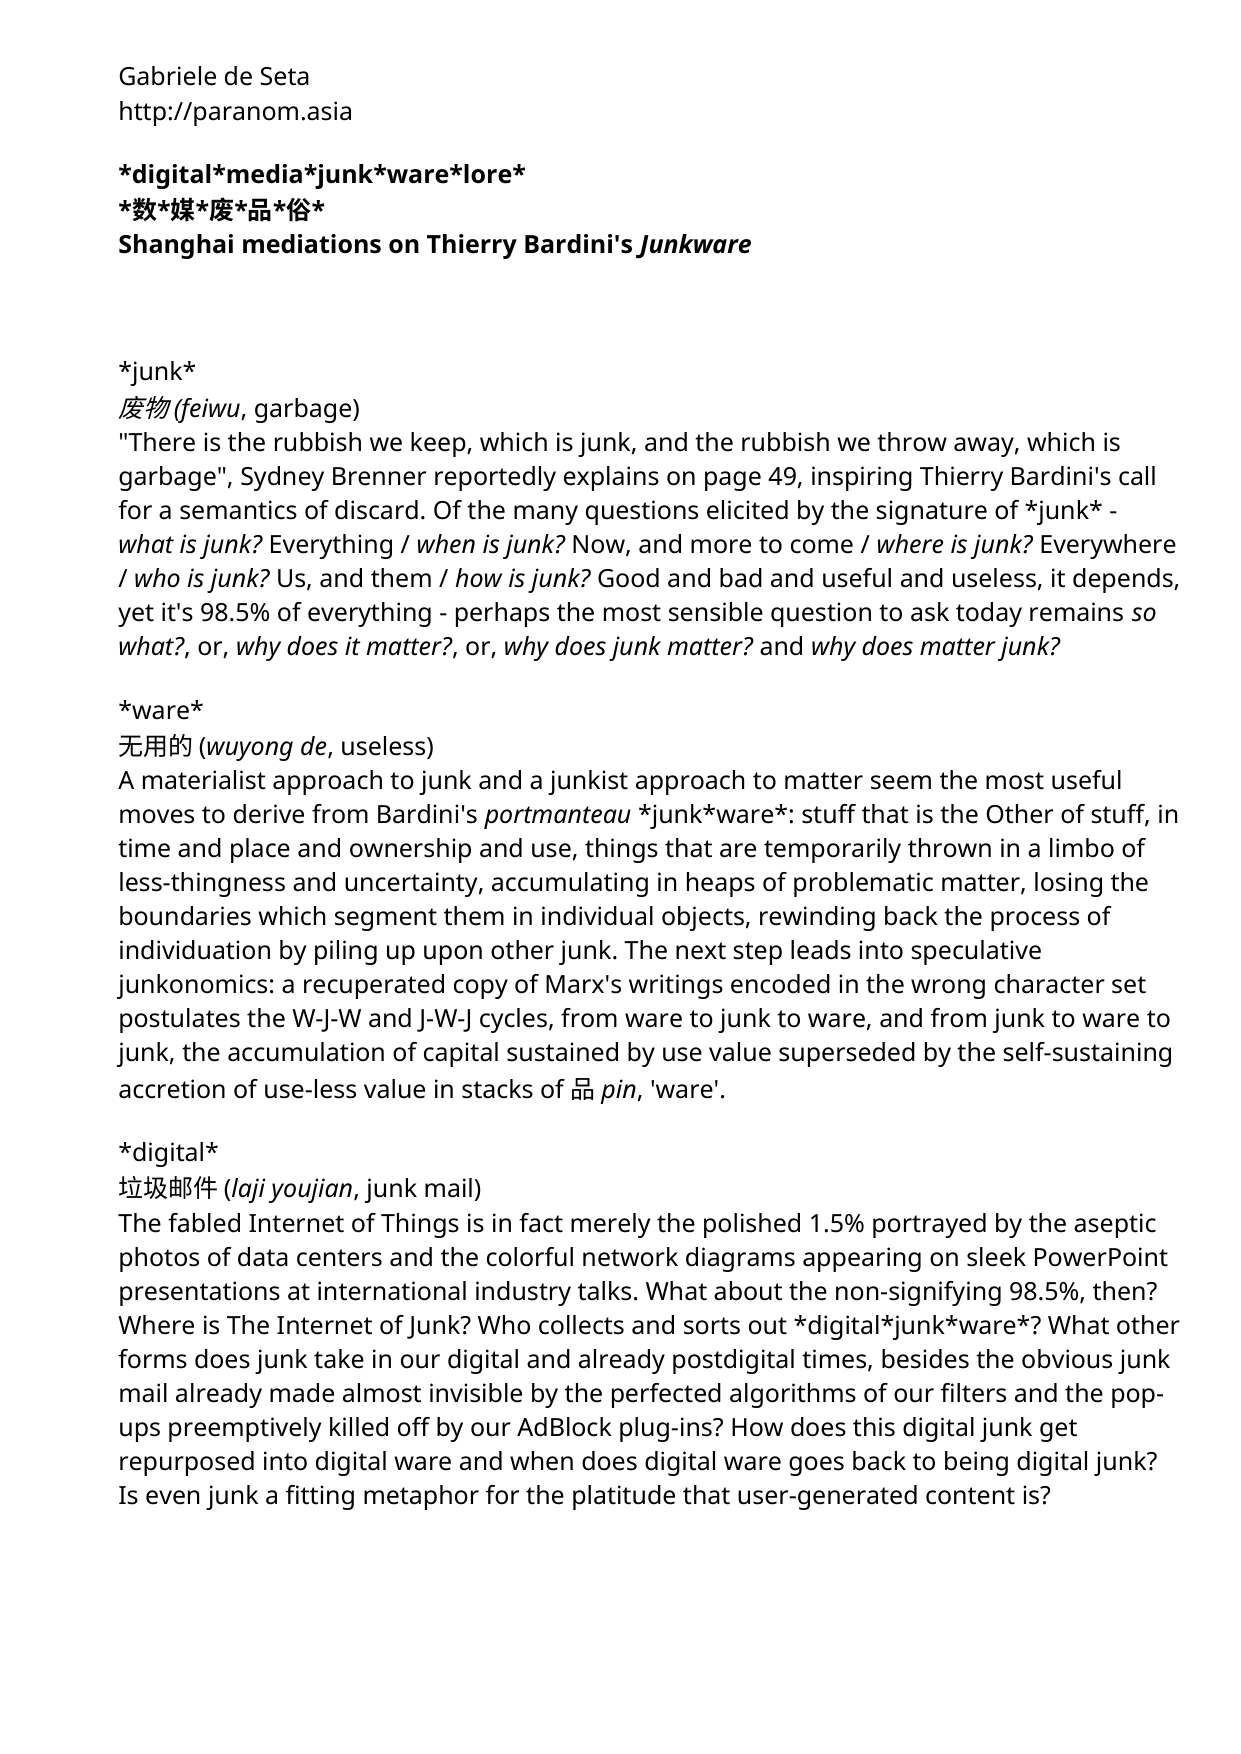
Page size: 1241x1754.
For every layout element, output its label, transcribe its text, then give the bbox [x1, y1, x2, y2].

text *digital*media*junk*ware*lore* *数*媒*废*品*俗* Shanghai mediations on Thierry Bardini's Junkware [118, 157, 1181, 261]
text Gabriele de Seta http://paranom.asia [118, 59, 1181, 127]
text *junk* 废物 (feiwu, garbage) "There is the rubbish we keep, which is junk, and the rubbish we throw away, which is garbage", Sydney Brenner reportedly explains on page 49, inspiring Thierry Bardini's call for a semantics of discard. Of the many questions elicited by the signature of *junk* - what is junk? Everything / when is junk? Now, and more to come / where is junk? Everywhere / who is junk? Us, and them / how is junk? Good and bad and useful and useless, it depends, yet it's 98.5% of everything - perhaps the most sensible question to ask today remains so what?, or, why does it matter?, or, why does junk matter? and why does matter junk? [118, 354, 1181, 663]
text *digital* 垃圾邮件 (laji youjian, junk mail) The fabled Internet of Things is in fact merely the polished 1.5% portrayed by the aseptic photos of data centers and the colorful network diagrams appearing on sleek PowerPoint presentations at international industry talks. What about the non-signifying 98.5%, then? Where is The Internet of Junk? Who collects and sorts out *digital*junk*ware*? What other forms does junk take in our digital and already postdigital times, besides the obvious junk mail already made almost invisible by the perfected algorithms of our filters and the pop-ups preemptively killed off by our AdBlock plug-ins? How does this digital junk get repurposed into digital ware and when does digital ware goes back to being digital junk? Is even junk a fitting metaphor for the platitude that user-generated content is? [118, 1135, 1181, 1512]
text *ware* 无用的 (wuyong de, useless) A materialist approach to junk and a junkist approach to matter seem the most useful moves to derive from Bardini's portmanteau *junk*ware*: stuff that is the Other of stuff, in time and place and ownership and use, things that are temporarily thrown in a limbo of less-thingness and uncertainty, accumulating in heaps of problematic matter, losing the boundaries which segment them in individual objects, rewinding back the process of individuation by piling up upon other junk. The next step leads into speculative junkonomics: a recuperated copy of Marx's writings encoded in the wrong character set postulates the W-J-W and J-W-J cycles, from ware to junk to ware, and from junk to ware to junk, the accumulation of capital sustained by use value superseded by the self-sustaining accretion of use-less value in stacks of 品 pin, 'ware'. [118, 692, 1181, 1105]
